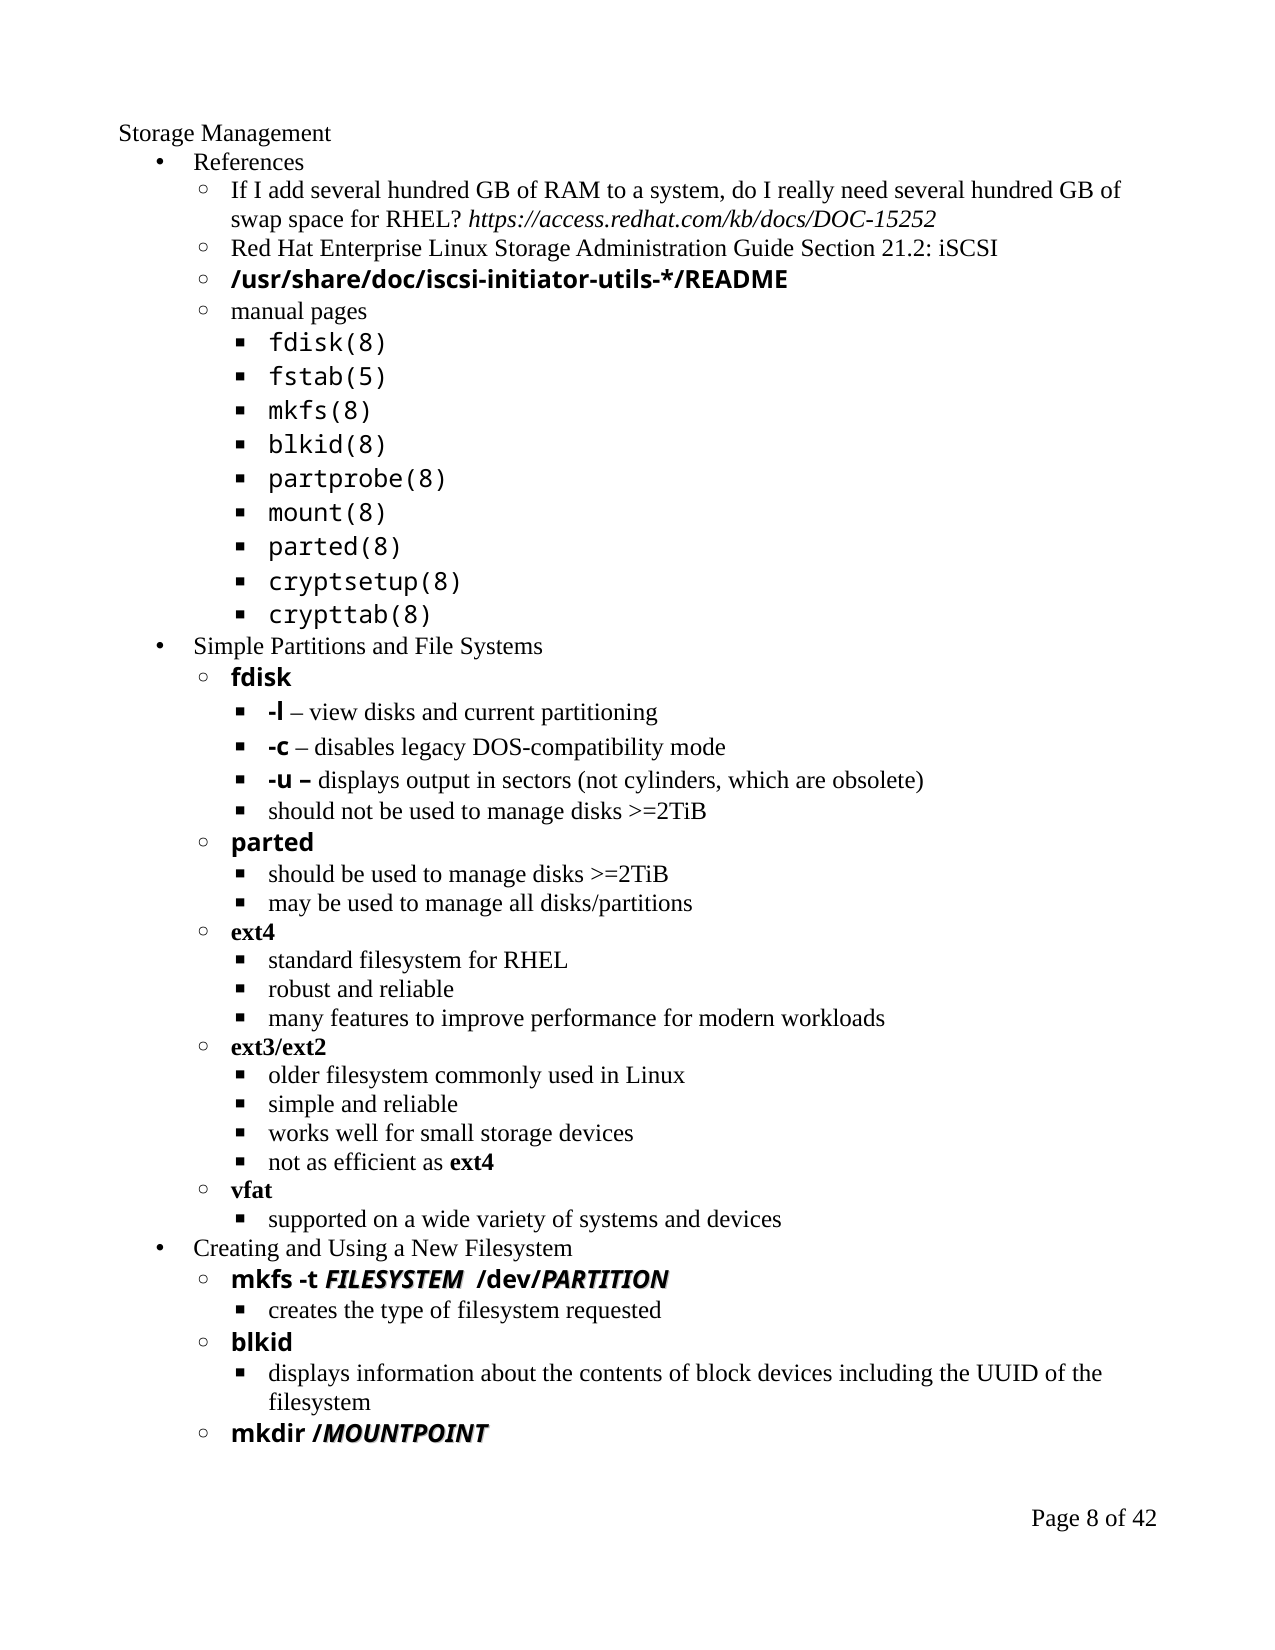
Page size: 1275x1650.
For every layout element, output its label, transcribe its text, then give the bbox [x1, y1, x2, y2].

list should be used to manage disks >=2TiB [231, 859, 1157, 888]
list -u – displays output in sectors (not cylinders, which are obsolete) [231, 762, 1157, 796]
list mount(8) [231, 495, 1157, 529]
list manual pages [193, 296, 1157, 325]
list robust and reliable [231, 974, 1157, 1003]
list Red Hat Enterprise Linux Storage Administration Guide Section 21.2: iSCSI [193, 233, 1157, 262]
list mkdir /mountpoint [193, 1416, 1157, 1450]
list ext3/ext2 [193, 1032, 1157, 1060]
list not as efficient as ext4 [231, 1147, 1157, 1175]
list should not be used to manage disks >=2TiB [231, 796, 1157, 825]
list cryptsetup(8) [231, 563, 1157, 597]
list displays information about the contents of block devices including the UUID of the filesystem [231, 1358, 1157, 1416]
list /usr/share/doc/iscsi-initiator-utils-*/README [193, 262, 1157, 296]
list blkid(8) [231, 427, 1157, 461]
list If I add several hundred GB of RAM to a system, do I really need several hundred GB of swap space for RHEL? https://access.redhat.com/kb/docs/DOC-15252 [193, 176, 1157, 233]
list -l – view disks and current partitioning [231, 694, 1157, 728]
list fdisk [193, 660, 1157, 694]
list works well for small storage devices [231, 1118, 1157, 1147]
list Creating and Using a New Filesystem [156, 1233, 1157, 1262]
list crypttab(8) [231, 597, 1157, 631]
list -c – disables legacy DOS-compatibility mode [231, 728, 1157, 762]
list blkid [193, 1324, 1157, 1358]
list References [156, 147, 1157, 176]
list creates the type of filesystem requested [231, 1296, 1157, 1324]
list mkfs -t filesystem /dev/partition [193, 1262, 1157, 1296]
list parted [193, 825, 1157, 859]
list Simple Partitions and File Systems [156, 631, 1157, 660]
list parted(8) [231, 529, 1157, 563]
text Storage Management [118, 118, 1157, 147]
list mkfs(8) [231, 393, 1157, 427]
list simple and reliable [231, 1089, 1157, 1118]
list may be used to manage all disks/partitions [231, 888, 1157, 917]
list ext4 [193, 917, 1157, 945]
list standard filesystem for RHEL [231, 945, 1157, 974]
list many features to improve performance for modern workloads [231, 1003, 1157, 1032]
list fdisk(8) [231, 325, 1157, 359]
list fstab(5) [231, 359, 1157, 393]
list partprobe(8) [231, 461, 1157, 495]
list older filesystem commonly used in Linux [231, 1060, 1157, 1089]
list vfat [193, 1175, 1157, 1204]
list supported on a wide variety of systems and devices [231, 1204, 1157, 1233]
